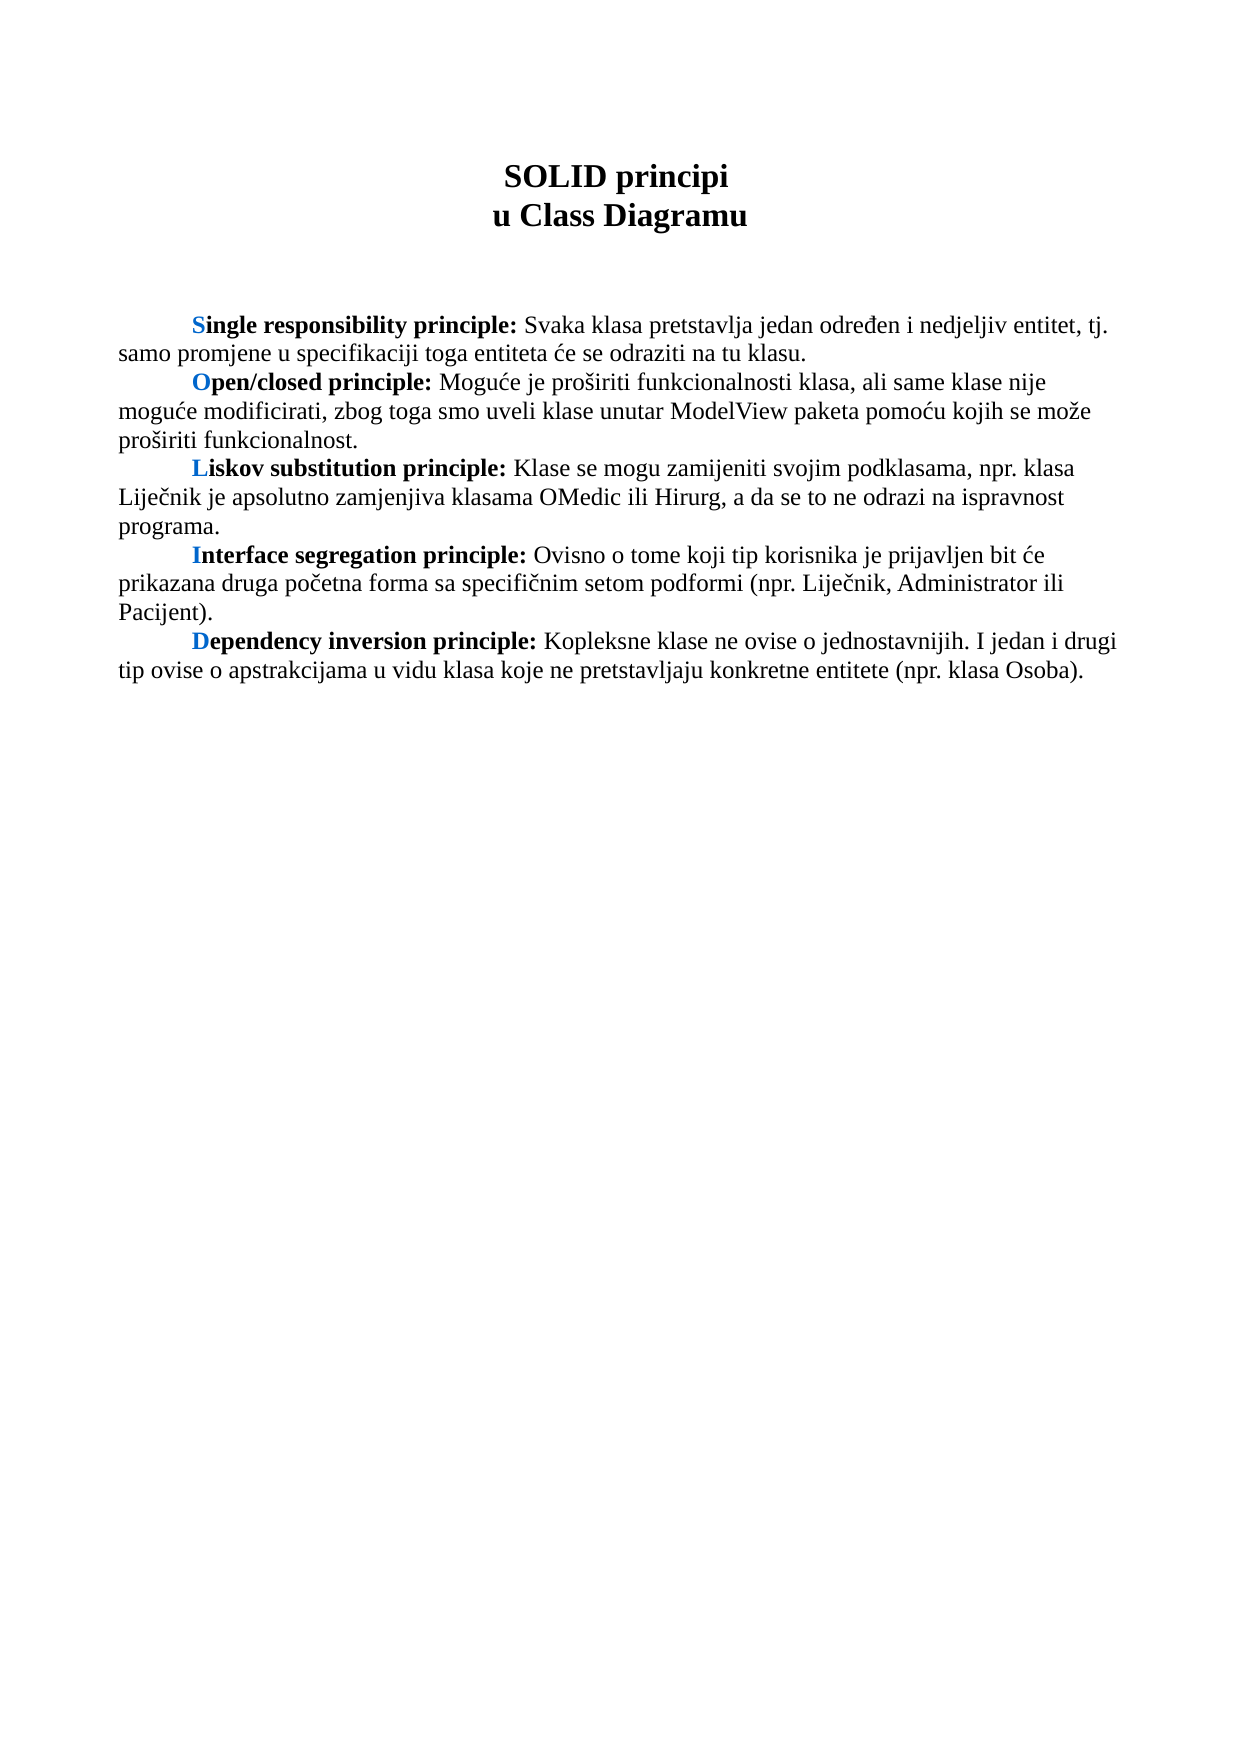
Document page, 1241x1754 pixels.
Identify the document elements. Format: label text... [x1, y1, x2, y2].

text Interface segregation principle: Ovisno o tome koji tip korisnika je prijavljen bit će prikazana druga početna forma sa specifičnim setom podformi (npr. Liječnik, Administrator ili Pacijent). [118, 540, 1122, 626]
text Liskov substitution principle: Klase se mogu zamijeniti svojim podklasama, npr. klasa Liječnik je apsolutno zamjenjiva klasama OMedic ili Hirurg, a da se to ne odrazi na ispravnost programa. [118, 453, 1122, 540]
text Dependency inversion principle: Kopleksne klase ne ovise o jednostavnijih. I jedan i drugi tip ovise o apstrakcijama u vidu klasa koje ne pretstavljaju konkretne entitete (npr. klasa Osoba). [118, 626, 1122, 683]
text Single responsibility principle: Svaka klasa pretstavlja jedan određen i nedjeljiv entitet, tj. samo promjene u specifikaciji toga entiteta će se odraziti na tu klasu. [118, 310, 1122, 367]
text SOLID principi [118, 156, 1122, 195]
text u Class Diagramu [118, 195, 1122, 233]
text Open/closed principle: Moguće je proširiti funkcionalnosti klasa, ali same klase nije moguće modificirati, zbog toga smo uveli klase unutar ModelView paketa pomoću kojih se može proširiti funkcionalnost. [118, 367, 1122, 453]
